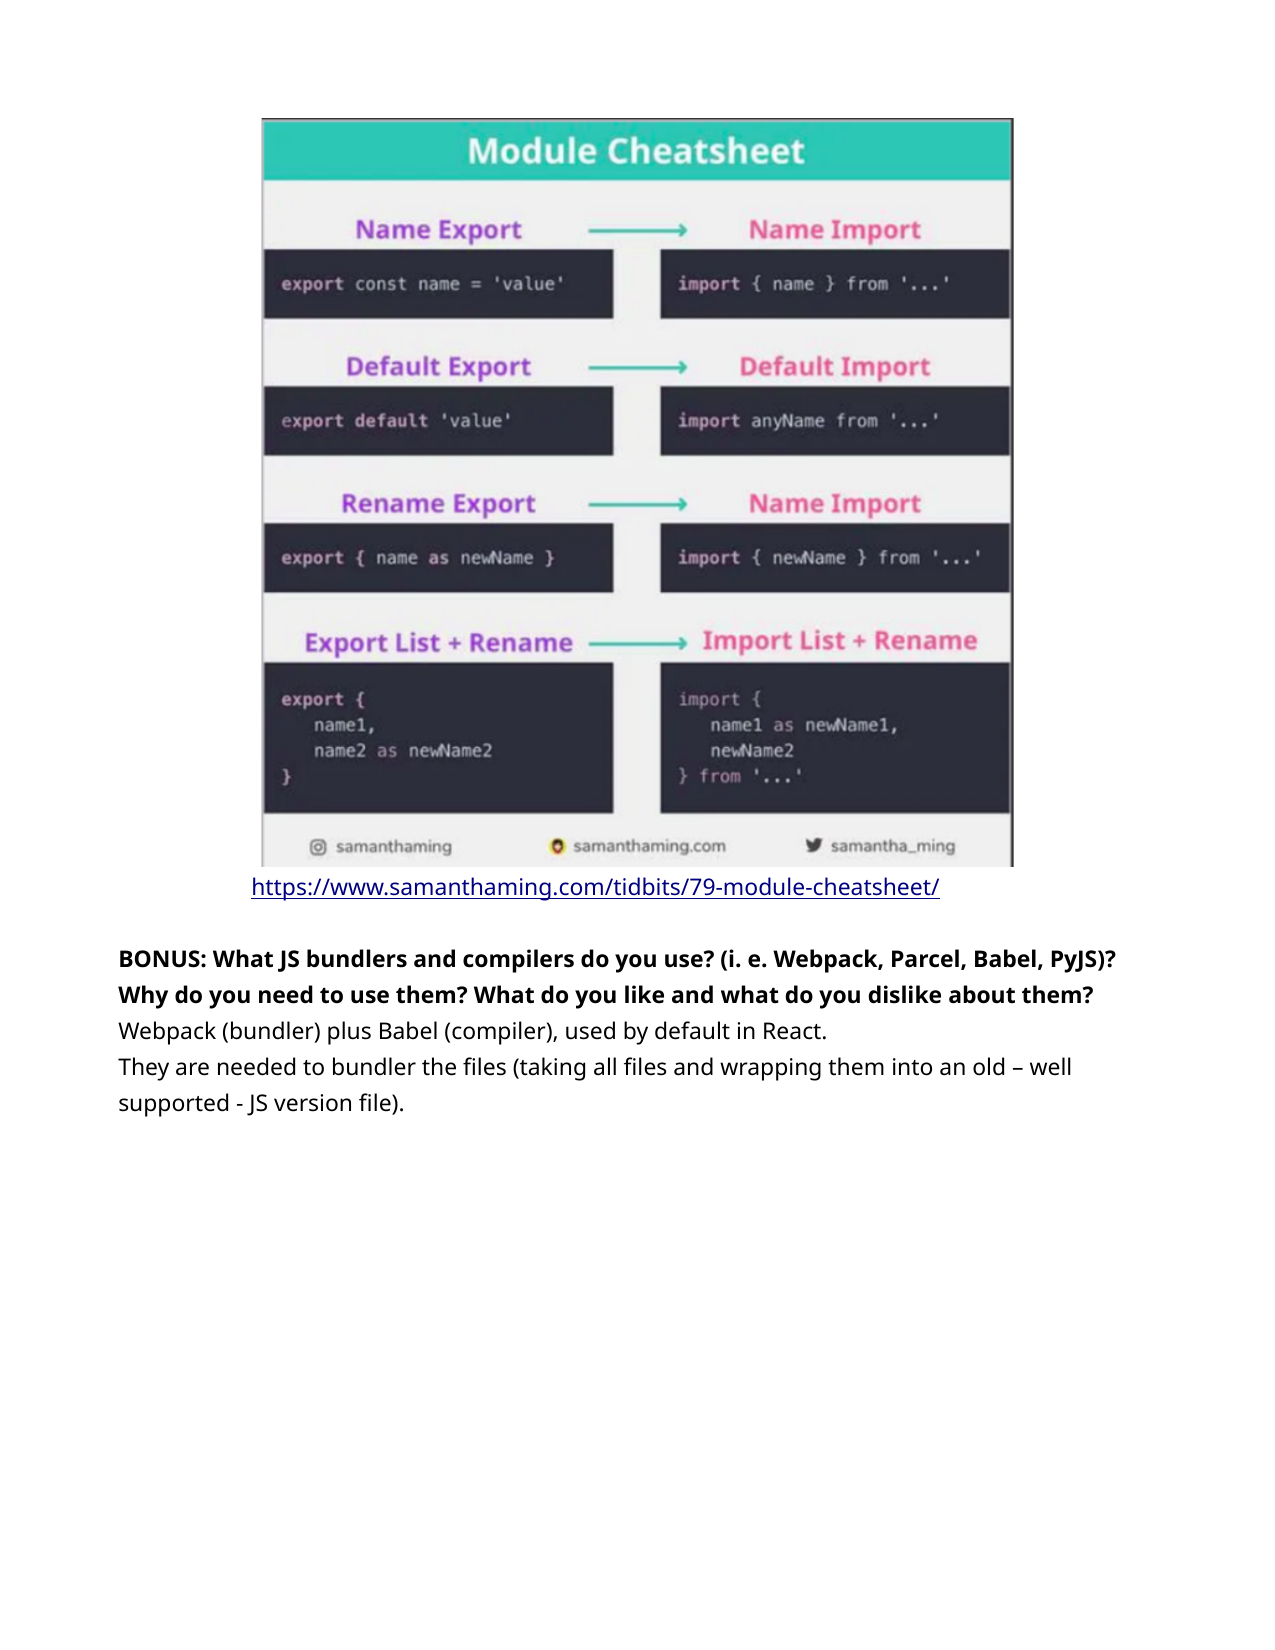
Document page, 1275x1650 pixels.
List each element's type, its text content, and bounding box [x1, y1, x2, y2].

picture [261, 118, 1014, 867]
text BONUS: What JS bundlers and compilers do you use? (i. e. Webpack, Parcel, Babel, PyJS)? Why do you need to use them? What do you like and what do you dislike about them? [118, 943, 1157, 1010]
text Webpack (bundler) plus Babel (compiler), used by default in React. [118, 1015, 1157, 1046]
text https://www.samanthaming.com/tidbits/79-module-cheatsheet/ [118, 118, 1157, 902]
text They are needed to bundler the files (taking all files and wrapping them into an old – well supported - JS version file). [118, 1051, 1157, 1118]
